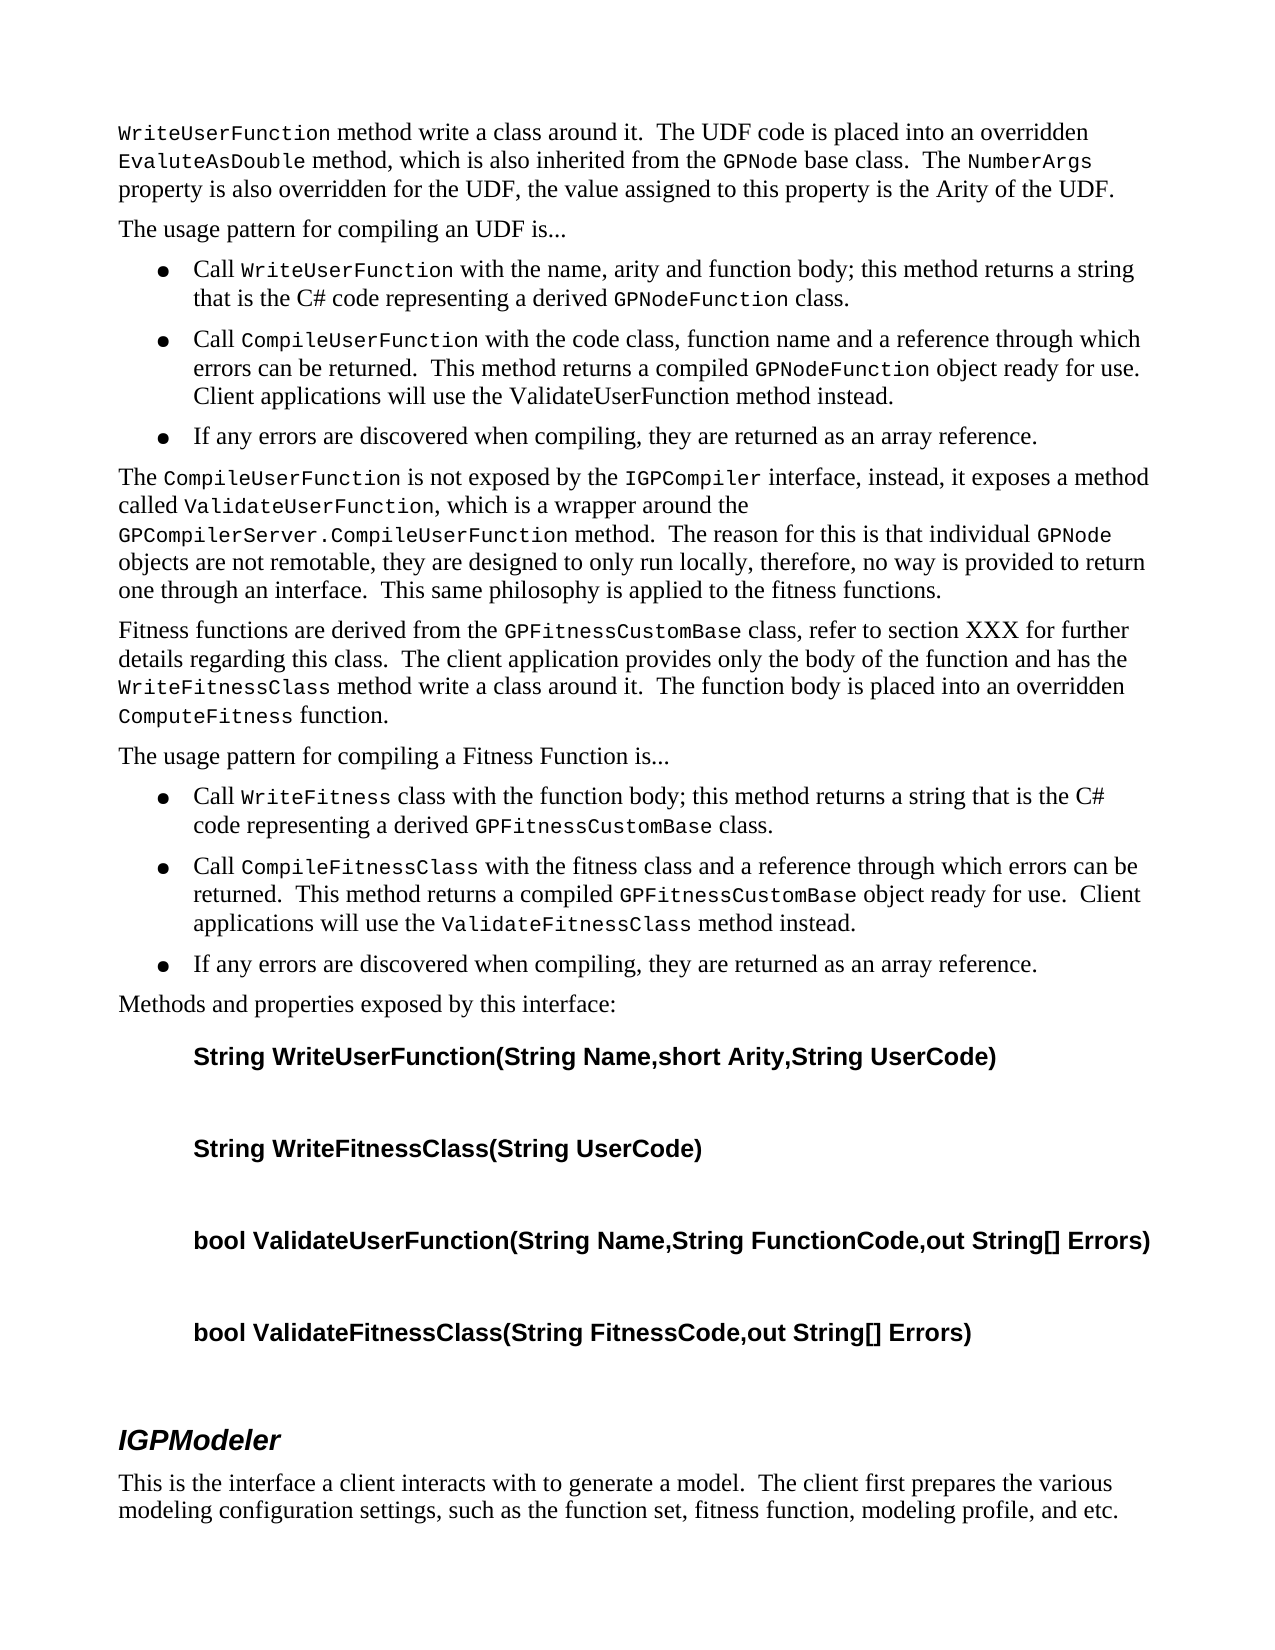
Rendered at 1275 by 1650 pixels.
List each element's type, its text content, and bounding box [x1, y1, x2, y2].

list Call WriteUserFunction with the name, arity and function body; this method returns a string that is the C# code representing a derived GPNodeFunction class. [156, 256, 1157, 313]
text Methods and properties exposed by this interface: [118, 990, 1157, 1018]
text This is the interface a client interacts with to generate a model. The client first prepares the various modeling configuration settings, such as the function set, fitness function, modeling profile, and etc. [118, 1469, 1157, 1524]
text The usage pattern for compiling a Fitness Function is... [118, 742, 1157, 770]
text Fitness functions are derived from the GPFitnessCustomBase class, refer to section XXX for further details regarding this class. The client application provides only the body of the function and has the WriteFitnessClass method write a class around it. The function body is placed into an overridden ComputeFitness function. [118, 616, 1157, 729]
list If any errors are discovered when compiling, they are returned as an array reference. [156, 422, 1157, 450]
subtitle IGPModeler [118, 1424, 1157, 1456]
subtitle String WriteFitnessClass(String UserCode) [193, 1134, 1157, 1162]
list If any errors are discovered when compiling, they are returned as an array reference. [156, 950, 1157, 978]
subtitle bool ValidateFitnessClass(String FitnessCode,out String[] Errors) [193, 1319, 1157, 1347]
text The usage pattern for compiling an UDF is... [118, 215, 1157, 243]
list Call CompileFitnessClass with the fitness class and a reference through which errors can be returned. This method returns a compiled GPFitnessCustomBase object ready for use. Client applications will use the ValidateFitnessClass method instead. [156, 852, 1157, 937]
text The CompileUserFunction is not exposed by the IGPCompiler interface, instead, it exposes a method called ValidateUserFunction, which is a wrapper around the GPCompilerServer.CompileUserFunction method. The reason for this is that individual GPNode objects are not remotable, they are designed to only run locally, therefore, no way is provided to return one through an interface. This same philosophy is applied to the fitness functions. [118, 463, 1157, 604]
list Call CompileUserFunction with the code class, function name and a reference through which errors can be returned. This method returns a compiled GPNodeFunction object ready for use. Client applications will use the ValidateUserFunction method instead. [156, 325, 1157, 410]
text WriteUserFunction method write a class around it. The UDF code is placed into an overridden EvaluteAsDouble method, which is also inherited from the GPNode base class. The NumberArgs property is also overridden for the UDF, the value assigned to this property is the Arity of the UDF. [118, 118, 1157, 203]
subtitle String WriteUserFunction(String Name,short Arity,String UserCode) [193, 1042, 1157, 1070]
subtitle bool ValidateUserFunction(String Name,String FunctionCode,out String[] Errors) [193, 1227, 1157, 1254]
list Call WriteFitness class with the function body; this method returns a string that is the C# code representing a derived GPFitnessCustomBase class. [156, 782, 1157, 839]
